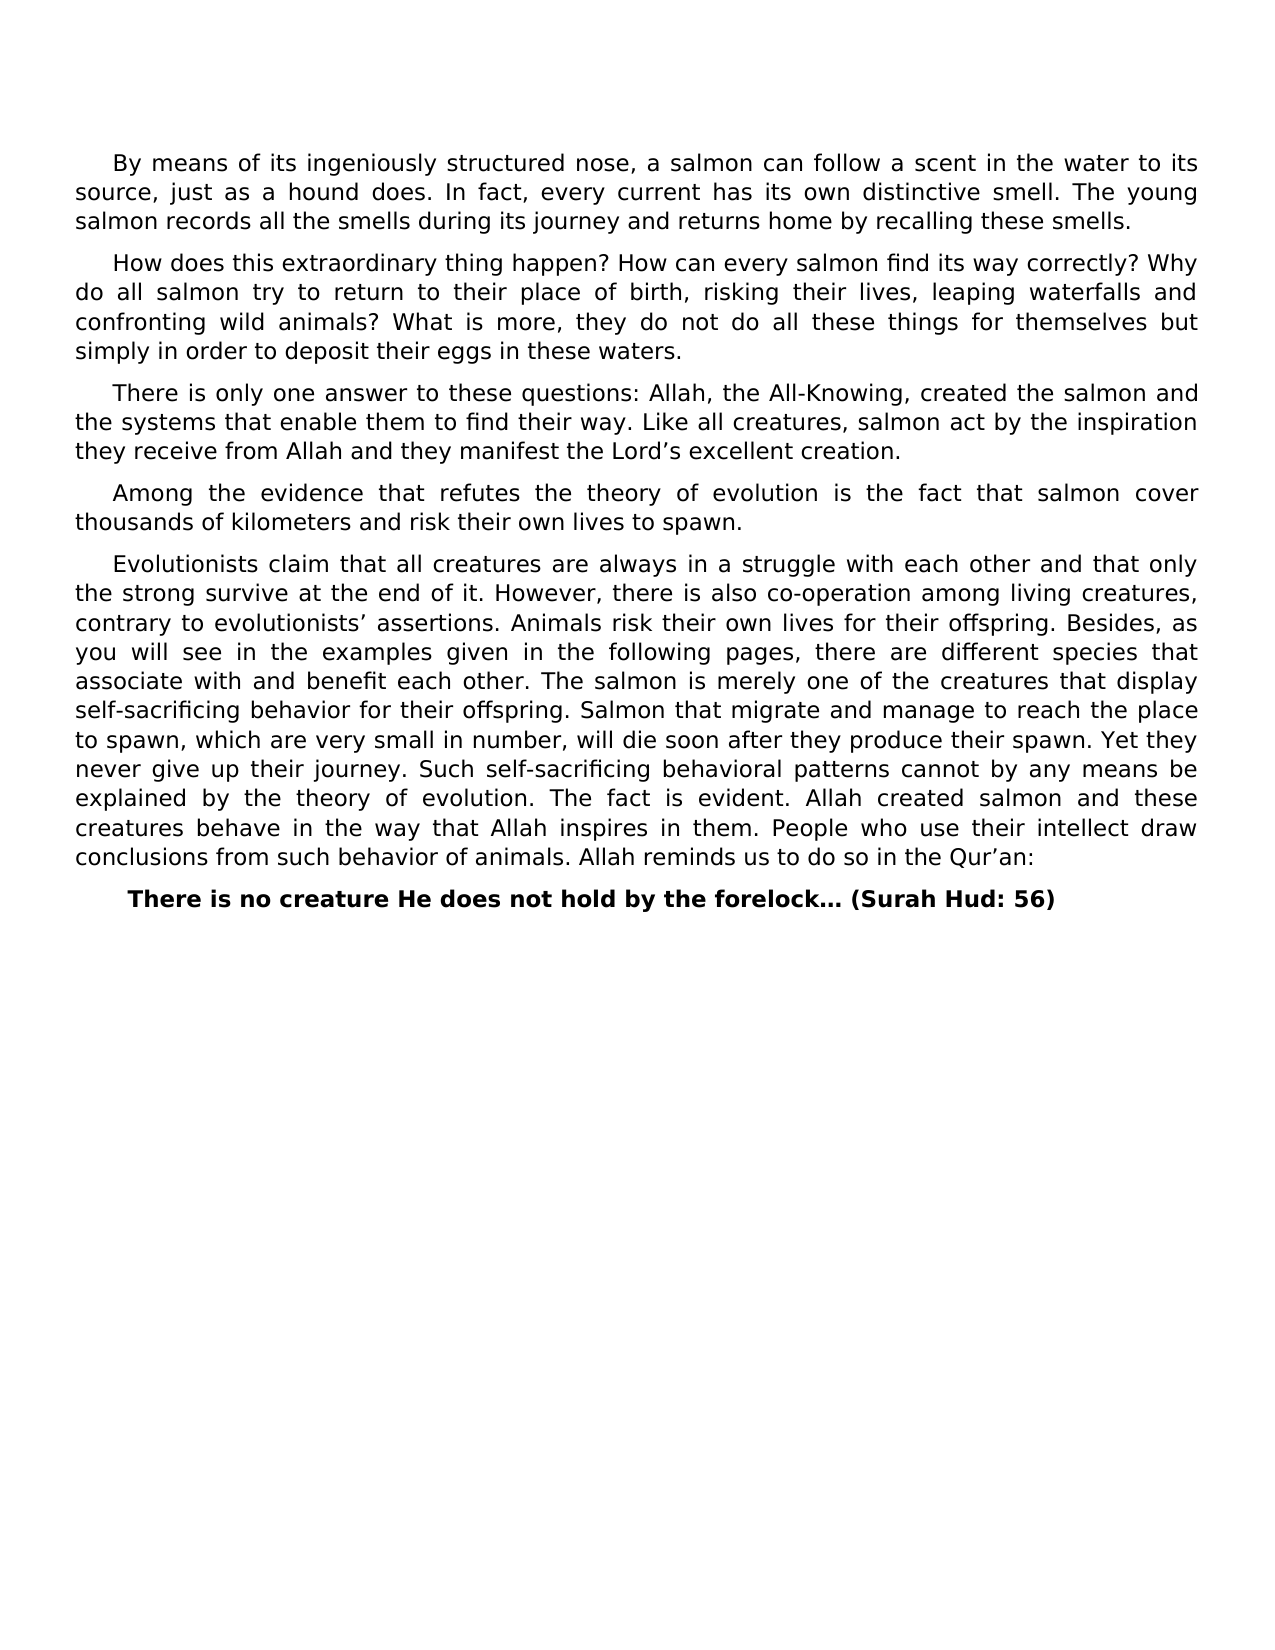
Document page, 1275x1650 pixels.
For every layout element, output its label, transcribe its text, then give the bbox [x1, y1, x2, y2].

text There is only one answer to these questions: Allah, the All-Knowing, created the salmon and the systems that enable them to find their way. Like all creatures, salmon act by the inspiration they receive from Allah and they manifest the Lord’s excellent creation. [75, 380, 1200, 465]
text Evolutionists claim that all creatures are always in a struggle with each other and that only the strong survive at the end of it. However, there is also co-operation among living creatures, contrary to evolutionists’ assertions. Animals risk their own lives for their offspring. Besides, as you will see in the examples given in the following pages, there are different species that associate with and benefit each other. The salmon is merely one of the creatures that display self-sacrificing behavior for their offspring. Salmon that migrate and manage to reach the place to spawn, which are very small in number, will die soon after they produce their spawn. Yet they never give up their journey. Such self-sacrificing behavioral patterns cannot by any means be explained by the theory of evolution. The fact is evident. Allah created salmon and these creatures behave in the way that Allah inspires in them. People who use their intellect draw conclusions from such behavior of animals. Allah reminds us to do so in the Qur’an: [75, 551, 1200, 871]
text There is no creature He does not hold by the forelock… (Surah Hud: 56) [127, 886, 1177, 912]
text How does this extraordinary thing happen? How can every salmon find its way correctly? Why do all salmon try to return to their place of birth, risking their lives, leaping waterfalls and confronting wild animals? What is more, they do not do all these things for themselves but simply in order to deposit their eggs in these waters. [75, 250, 1200, 365]
text By means of its ingeniously structured nose, a salmon can follow a scent in the water to its source, just as a hound does. In fact, every current has its own distinctive smell. The young salmon records all the smells during its journey and returns home by recalling these smells. [75, 150, 1200, 235]
text Among the evidence that refutes the theory of evolution is the fact that salmon cover thousands of kilometers and risk their own lives to spawn. [75, 480, 1200, 536]
